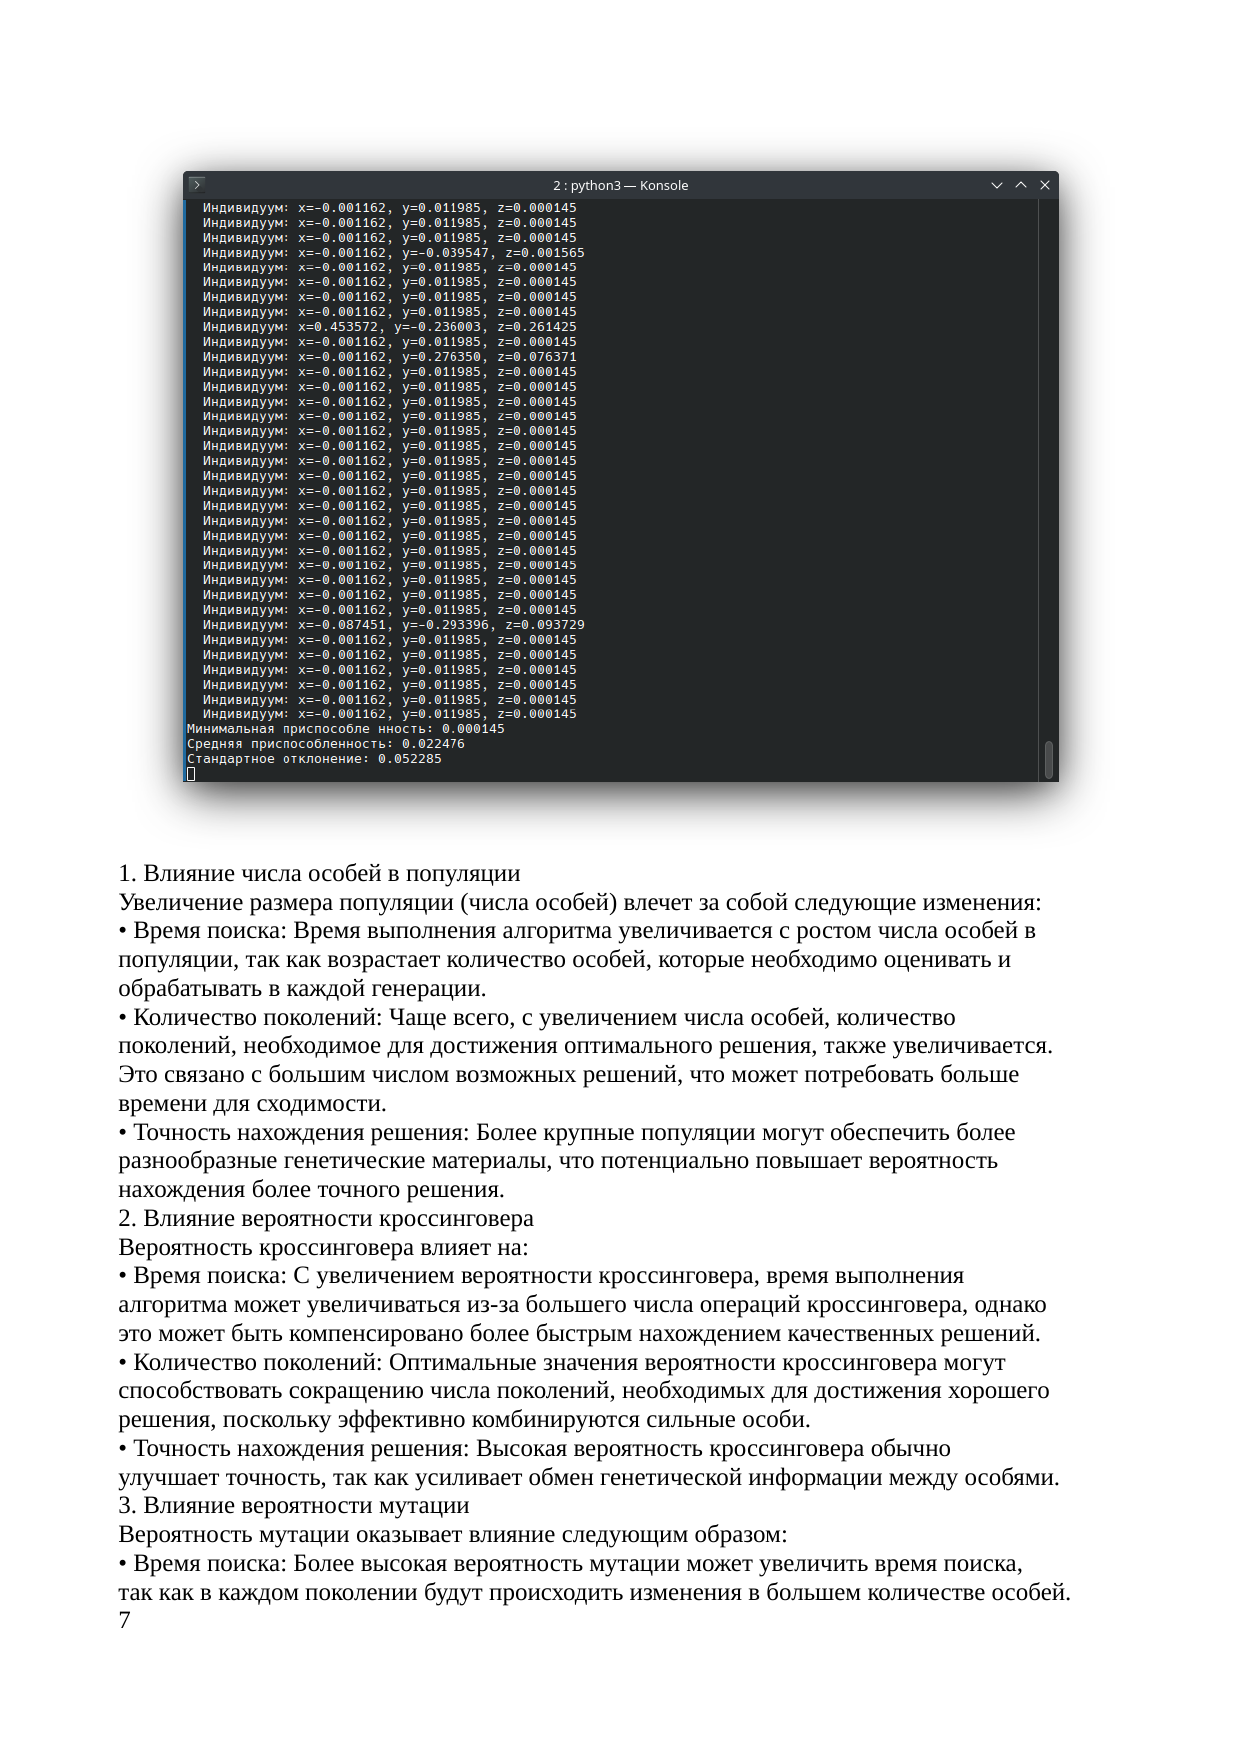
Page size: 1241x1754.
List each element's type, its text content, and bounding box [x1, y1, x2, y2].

text обрабатывать в каждой генерации. [118, 973, 1122, 1002]
picture [118, 118, 1123, 858]
text поколений, необходимое для достижения оптимального решения, также увеличивается. [118, 1030, 1122, 1059]
text 3. Влияние вероятности мутации [118, 1490, 1122, 1519]
text решения, поскольку эффективно комбинируются сильные особи. [118, 1404, 1122, 1433]
text 1. Влияние числа особей в популяции [118, 858, 1122, 887]
text это может быть компенсировано более быстрым нахождением качественных решений. [118, 1318, 1122, 1347]
text разнообразные генетические материалы, что потенциально повышает вероятность [118, 1145, 1122, 1174]
text • Количество поколений: Чаще всего, с увеличением числа особей, количество [118, 1002, 1122, 1030]
text алгоритма может увеличиваться из-за большего числа операций кроссинговера, однако [118, 1289, 1122, 1318]
text • Время поиска: Время выполнения алгоритма увеличивается с ростом числа особей в [118, 915, 1122, 944]
text Увеличение размера популяции (числа особей) влечет за собой следующие изменения: [118, 887, 1122, 915]
text • Количество поколений: Оптимальные значения вероятности кроссинговера могут [118, 1347, 1122, 1375]
text популяции, так как возрастает количество особей, которые необходимо оценивать и [118, 944, 1122, 973]
text времени для сходимости. [118, 1088, 1122, 1117]
text • Точность нахождения решения: Более крупные популяции могут обеспечить более [118, 1117, 1122, 1145]
text нахождения более точного решения. [118, 1174, 1122, 1203]
text способствовать сокращению числа поколений, необходимых для достижения хорошего [118, 1375, 1122, 1404]
text 7 [118, 1605, 1122, 1634]
text • Точность нахождения решения: Высокая вероятность кроссинговера обычно [118, 1433, 1122, 1462]
text 2. Влияние вероятности кроссинговера [118, 1203, 1122, 1232]
text • Время поиска: Более высокая вероятность мутации может увеличить время поиска, [118, 1548, 1122, 1577]
text Это связано с большим числом возможных решений, что может потребовать больше [118, 1059, 1122, 1088]
text • Время поиска: С увеличением вероятности кроссинговера, время выполнения [118, 1260, 1122, 1289]
text улучшает точность, так как усиливает обмен генетической информации между особями. [118, 1462, 1122, 1490]
text Вероятность кроссинговера влияет на: [118, 1232, 1122, 1260]
text Вероятность мутации оказывает влияние следующим образом: [118, 1519, 1122, 1548]
text так как в каждом поколении будут происходить изменения в большем количестве особей. [118, 1577, 1122, 1605]
